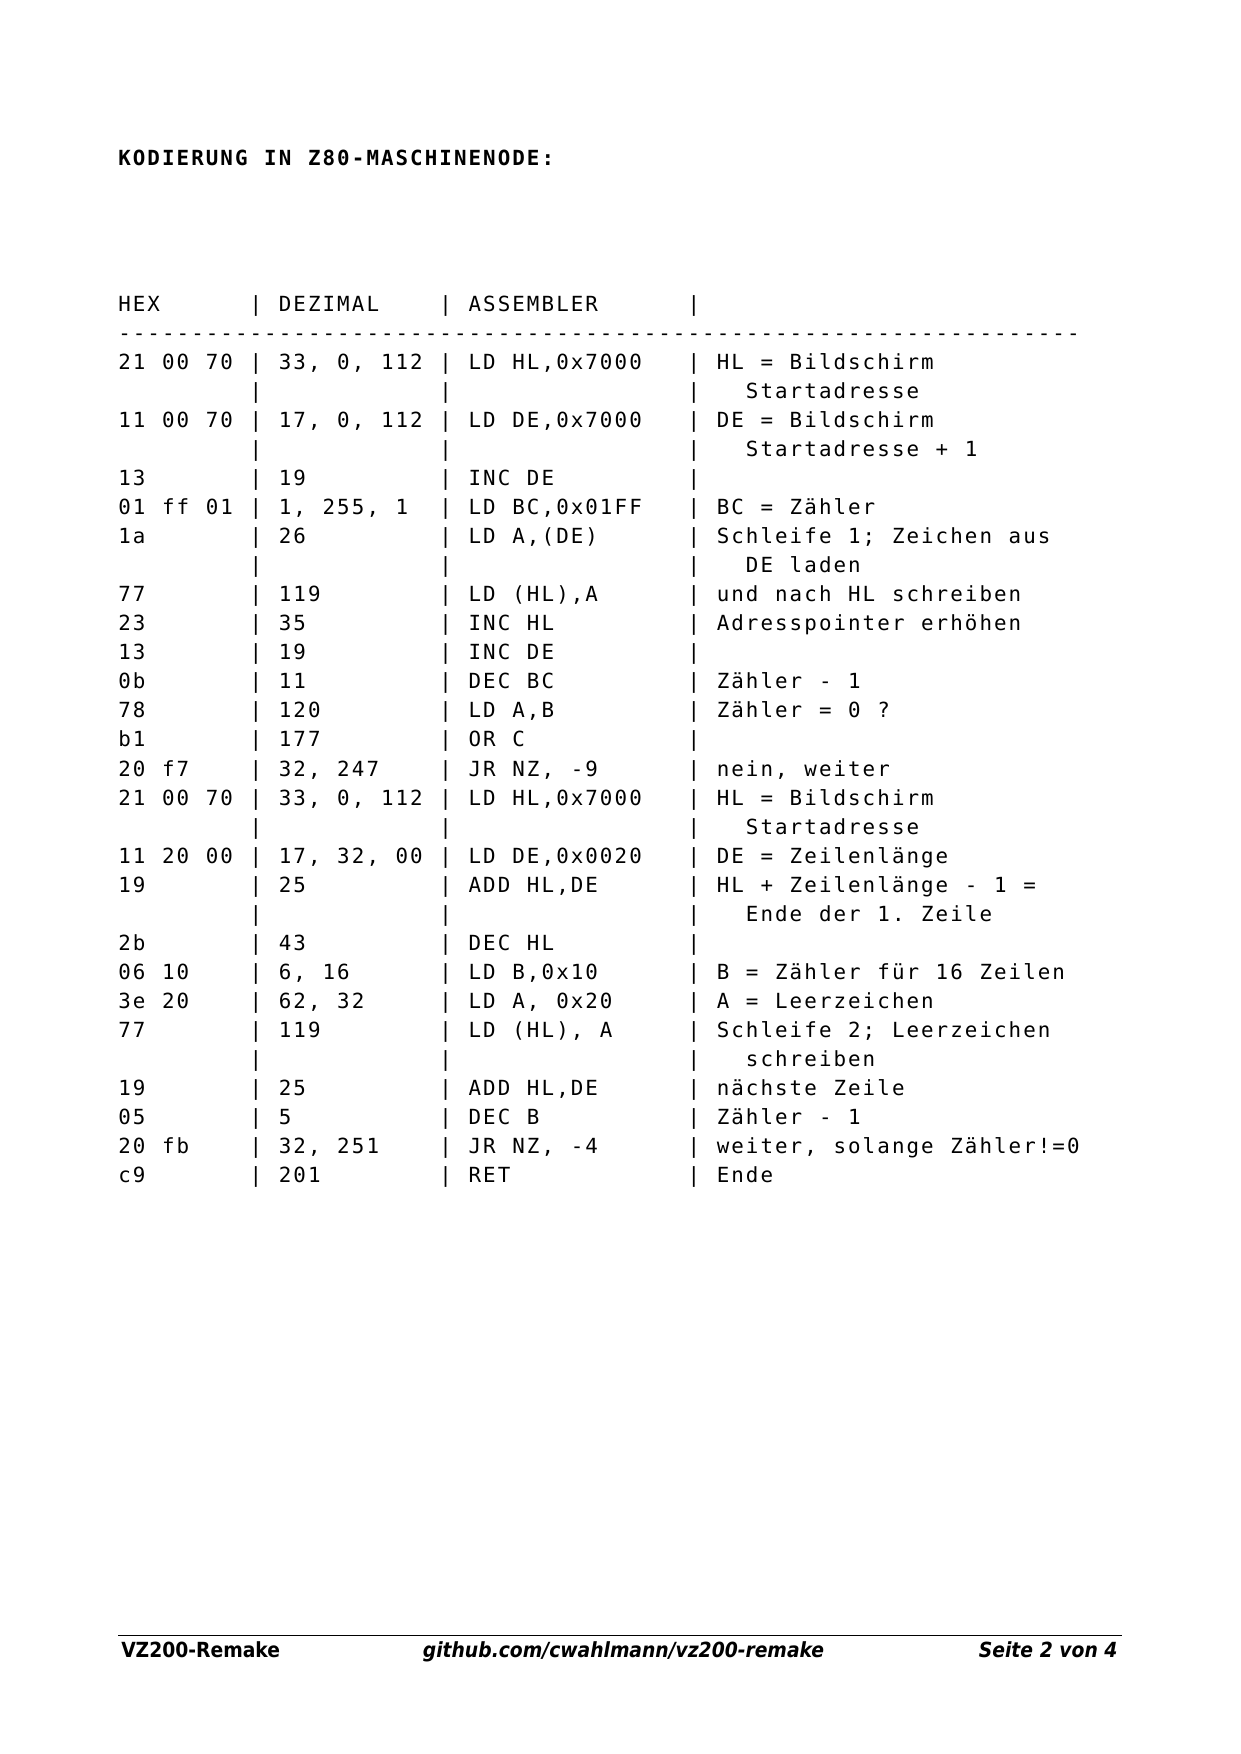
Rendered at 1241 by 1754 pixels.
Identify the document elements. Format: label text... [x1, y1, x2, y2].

text c9 | 201 | RET | Ende [118, 1163, 1122, 1188]
text 2b | 43 | DEC HL | [118, 931, 1122, 955]
text 01 ff 01 | 1, 255, 1 | LD BC,0x01FF | BC = Zähler [118, 495, 1122, 519]
text 23 | 35 | INC HL | Adresspointer erhöhen [118, 611, 1122, 636]
text 11 20 00 | 17, 32, 00 | LD DE,0x0020 | DE = Zeilenlänge [118, 844, 1122, 868]
text | | | Startadresse + 1 [118, 437, 1122, 461]
text HEX | DEZIMAL | ASSEMBLER | [118, 292, 1122, 316]
text 78 | 120 | LD A,B | Zähler = 0 ? [118, 698, 1122, 723]
title KODIERUNG IN Z80-MASCHINENODE: [118, 146, 1122, 171]
text 13 | 19 | INC DE | [118, 466, 1122, 490]
text | | | Ende der 1. Zeile [118, 902, 1122, 926]
text 1a | 26 | LD A,(DE) | Schleife 1; Zeichen aus [118, 524, 1122, 548]
text | | | Startadresse [118, 379, 1122, 403]
text 20 fb | 32, 251 | JR NZ, -4 | weiter, solange Zähler!=0 [118, 1134, 1122, 1159]
text 19 | 25 | ADD HL,DE | nächste Zeile [118, 1076, 1122, 1101]
text 19 | 25 | ADD HL,DE | HL + Zeilenlänge - 1 = [118, 873, 1122, 897]
text 13 | 19 | INC DE | [118, 640, 1122, 664]
text 20 f7 | 32, 247 | JR NZ, -9 | nein, weiter [118, 757, 1122, 781]
text 21 00 70 | 33, 0, 112 | LD HL,0x7000 | HL = Bildschirm [118, 786, 1122, 810]
text 11 00 70 | 17, 0, 112 | LD DE,0x7000 | DE = Bildschirm [118, 408, 1122, 432]
text 0b | 11 | DEC BC | Zähler - 1 [118, 669, 1122, 694]
text 77 | 119 | LD (HL),A | und nach HL schreiben [118, 582, 1122, 606]
text 05 | 5 | DEC B | Zähler - 1 [118, 1105, 1122, 1129]
text | | | Startadresse [118, 815, 1122, 839]
text | | | schreiben [118, 1047, 1122, 1071]
text 06 10 | 6, 16 | LD B,0x10 | B = Zähler für 16 Zeilen [118, 960, 1122, 984]
text ------------------------------------------------------------------ [118, 321, 1122, 345]
text 21 00 70 | 33, 0, 112 | LD HL,0x7000 | HL = Bildschirm [118, 350, 1122, 374]
text b1 | 177 | OR C | [118, 727, 1122, 752]
text 3e 20 | 62, 32 | LD A, 0x20 | A = Leerzeichen [118, 989, 1122, 1013]
text | | | DE laden [118, 553, 1122, 577]
text 77 | 119 | LD (HL), A | Schleife 2; Leerzeichen [118, 1018, 1122, 1042]
